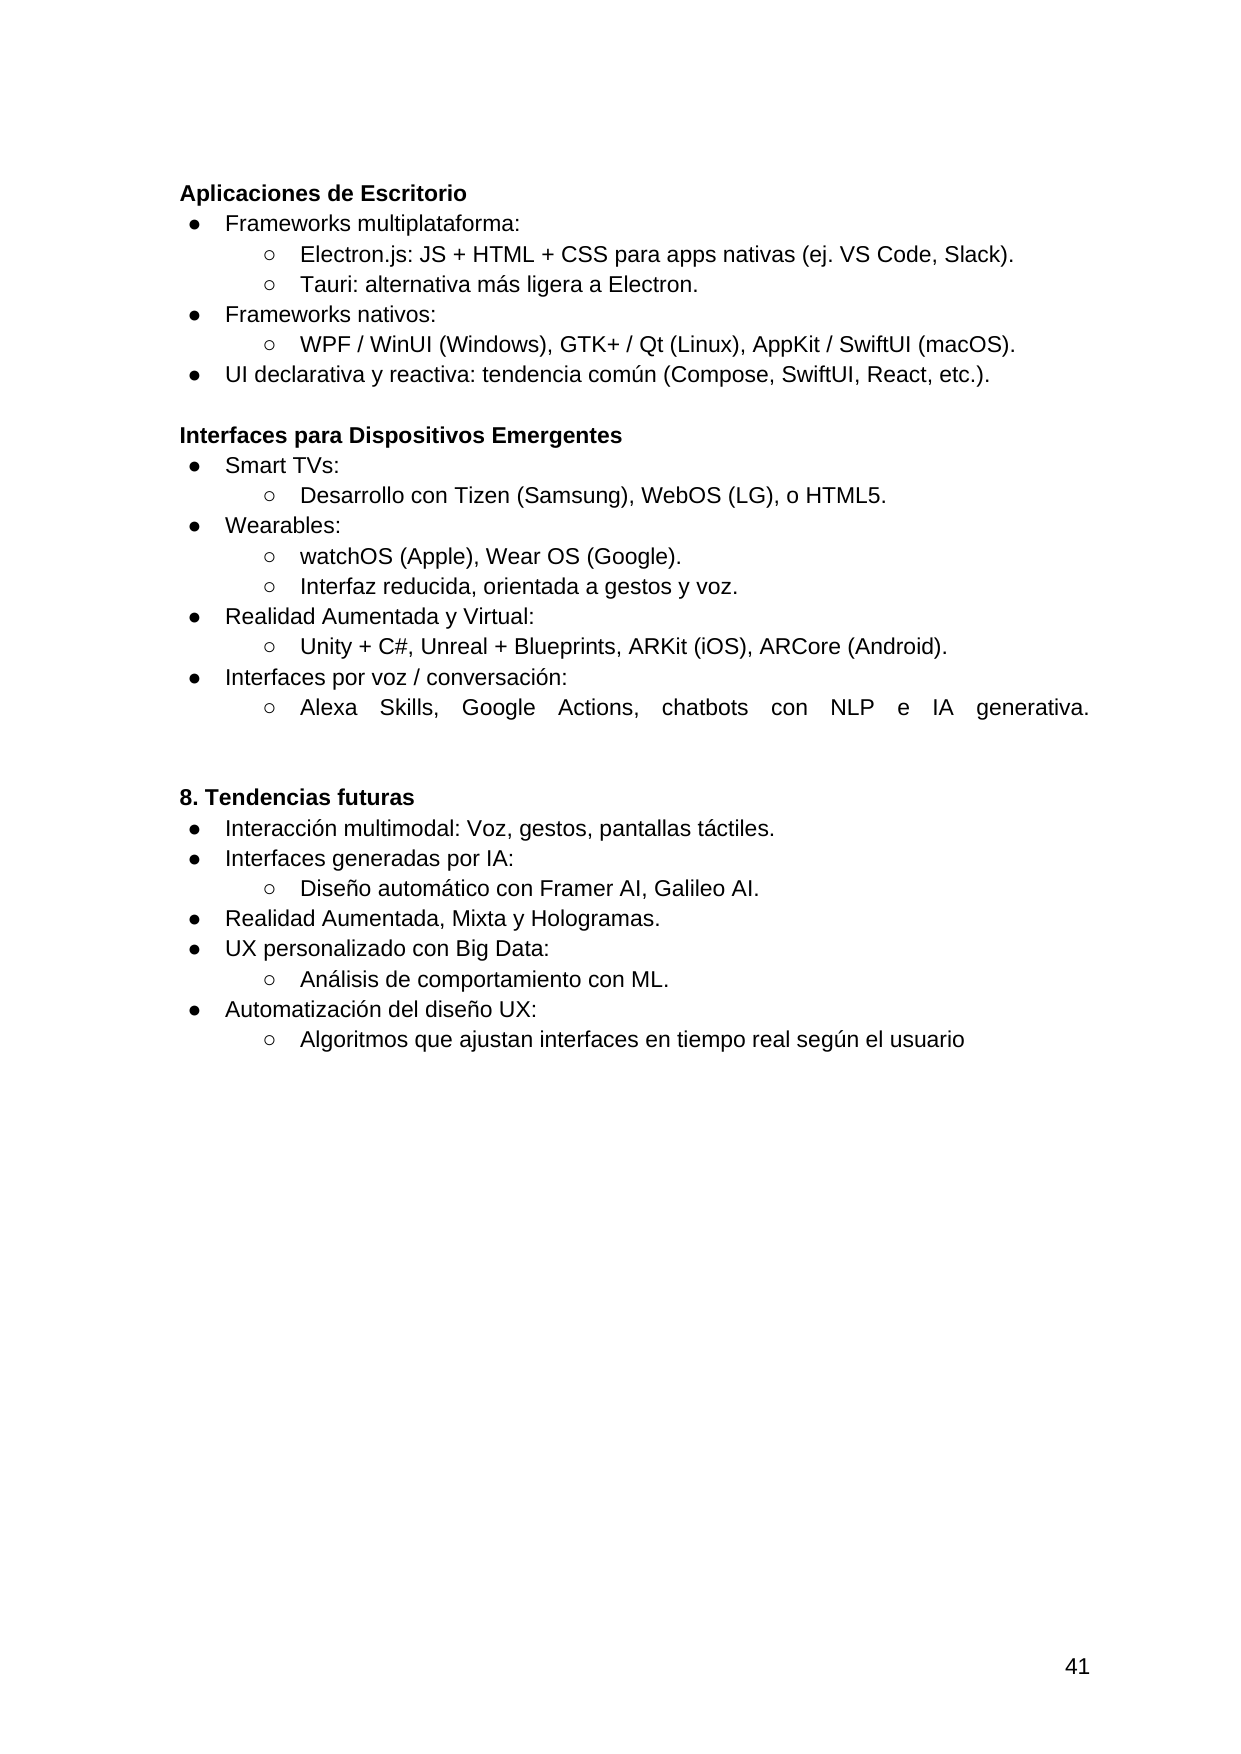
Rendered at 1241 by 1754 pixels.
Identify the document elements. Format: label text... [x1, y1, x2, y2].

list Realidad Aumentada, Mixta y Hologramas. [187, 905, 1090, 932]
list Frameworks nativos: [187, 301, 1090, 327]
text Interfaces para Dispositivos Emergentes [179, 422, 1090, 448]
list Wearables: [187, 512, 1090, 539]
list Alexa Skills, Google Actions, chatbots con NLP e IA generativa. [262, 694, 1090, 750]
list Tauri: alternativa más ligera a Electron. [262, 271, 1090, 297]
text Aplicaciones de Escritorio [179, 180, 1090, 207]
list UI declarativa y reactiva: tendencia común (Compose, SwiftUI, React, etc.). [187, 361, 1090, 388]
list UX personalizado con Big Data: [187, 935, 1090, 962]
list Frameworks multiplataforma: [187, 210, 1090, 237]
list Algoritmos que ajustan interfaces en tiempo real según el usuario [262, 1026, 1090, 1052]
list Diseño automático con Framer AI, Galileo AI. [262, 875, 1090, 901]
list Electron.js: JS + HTML + CSS para apps nativas (ej. VS Code, Slack). [262, 241, 1090, 267]
list Desarrollo con Tizen (Samsung), WebOS (LG), o HTML5. [262, 482, 1090, 509]
list Interfaces generadas por IA: [187, 845, 1090, 871]
list Realidad Aumentada y Virtual: [187, 603, 1090, 629]
list WPF / WinUI (Windows), GTK+ / Qt (Linux), AppKit / SwiftUI (macOS). [262, 331, 1090, 358]
list watchOS (Apple), Wear OS (Google). [262, 543, 1090, 569]
text 8. Tendencias futuras [179, 784, 1090, 811]
list Automatización del diseño UX: [187, 996, 1090, 1022]
list Análisis de comportamiento con ML. [262, 966, 1090, 992]
list Smart TVs: [187, 452, 1090, 478]
list Interfaz reducida, orientada a gestos y voz. [262, 573, 1090, 599]
list Interacción multimodal: Voz, gestos, pantallas táctiles. [187, 814, 1090, 841]
list Interfaces por voz / conversación: [187, 663, 1090, 690]
list Unity + C#, Unreal + Blueprints, ARKit (iOS), ARCore (Android). [262, 633, 1090, 660]
